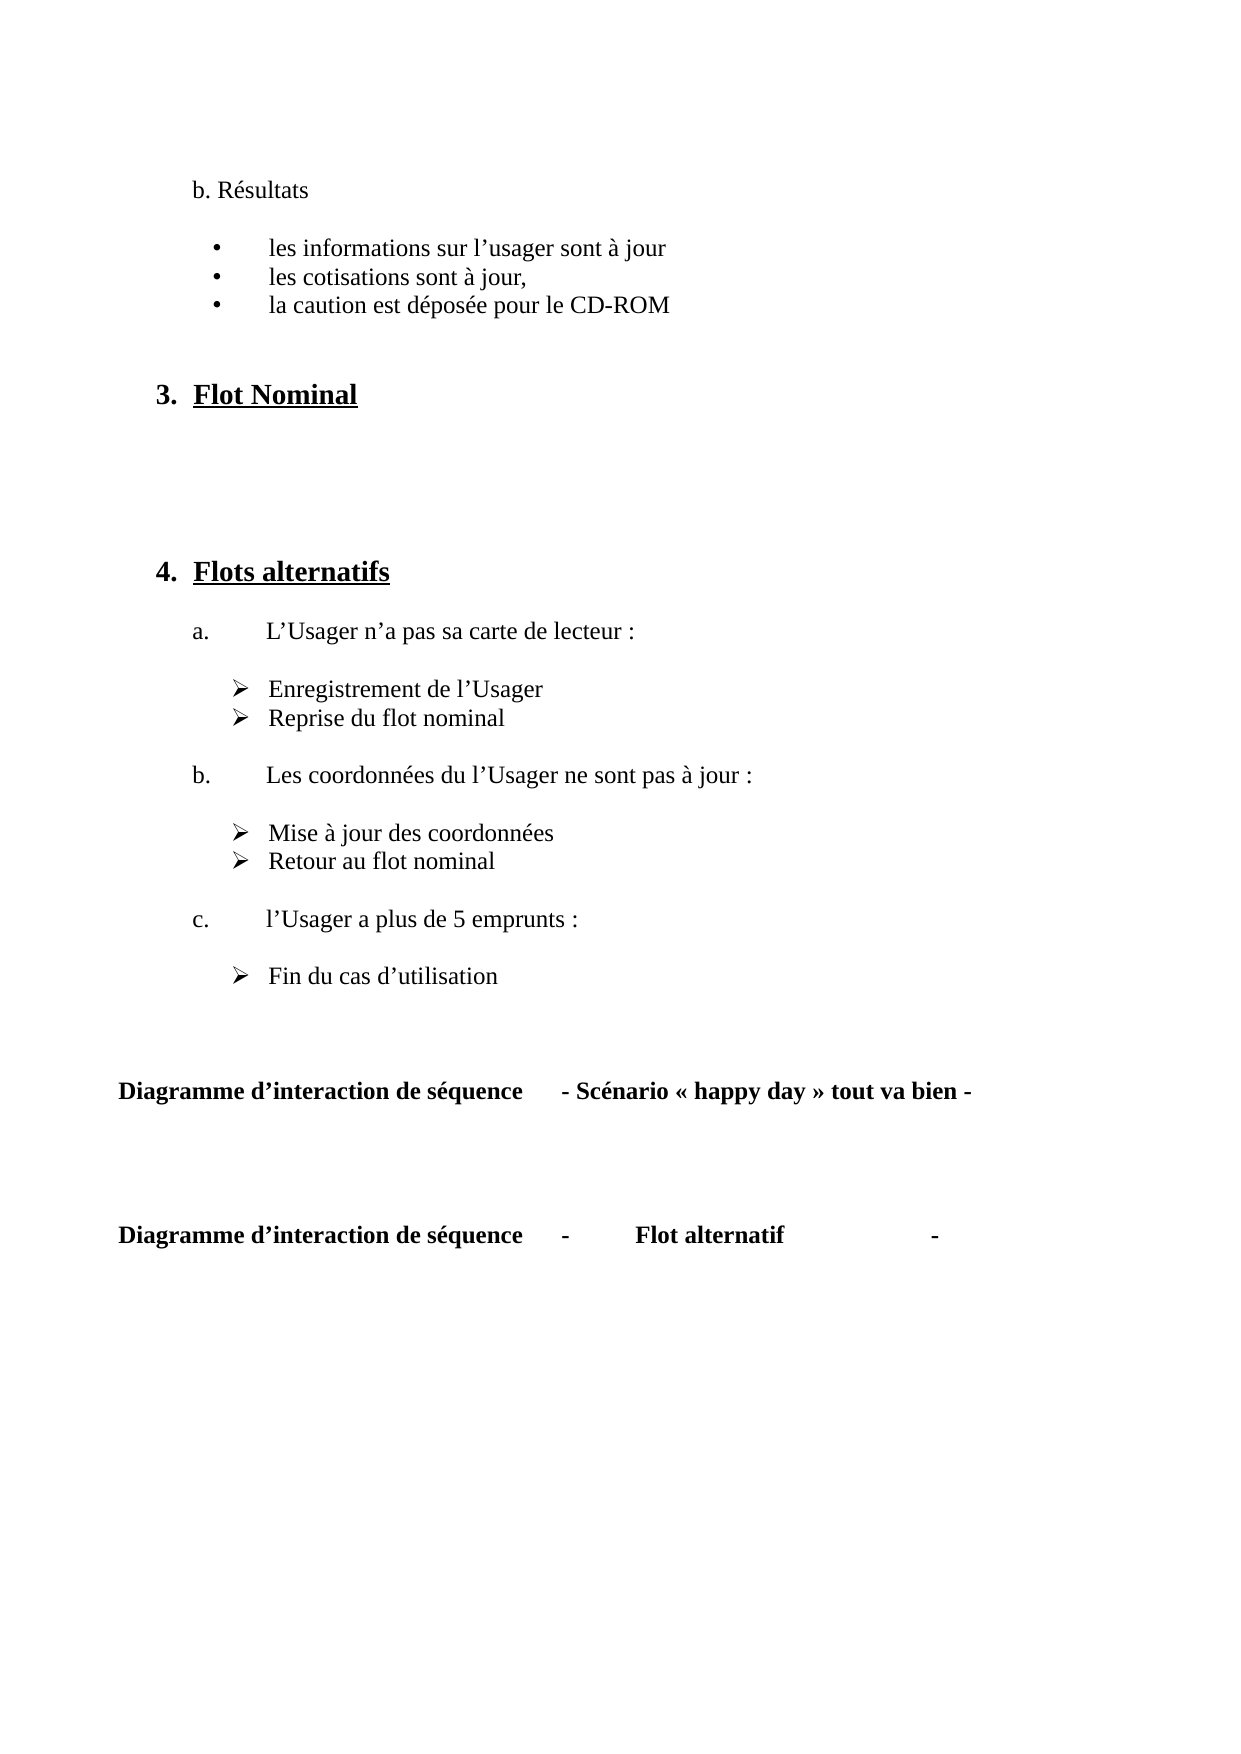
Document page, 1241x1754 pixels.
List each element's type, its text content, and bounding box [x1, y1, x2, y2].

text b. Résultats [118, 176, 1122, 204]
list Mise à jour des coordonnées [231, 818, 1122, 846]
list Flot Nominal [156, 377, 1122, 410]
list les informations sur l’usager sont à jour [195, 233, 1122, 262]
text a. L’Usager n’a pas sa carte de lecteur : [118, 616, 1122, 645]
list Fin du cas d’utilisation [231, 961, 1122, 990]
text Diagramme d’interaction de séquence - Scénario « happy day » tout va bien - [118, 1076, 1122, 1105]
text b. Les coordonnées du l’Usager ne sont pas à jour : [118, 760, 1122, 789]
text c. l’Usager a plus de 5 emprunts : [118, 904, 1122, 933]
list Reprise du flot nominal [231, 703, 1122, 731]
list Enregistrement de l’Usager [231, 674, 1122, 703]
text Diagramme d’interaction de séquence - Flot alternatif - [118, 1220, 1122, 1249]
list la caution est déposée pour le CD-ROM [195, 291, 1122, 319]
list les cotisations sont à jour, [195, 262, 1122, 291]
list Retour au flot nominal [231, 846, 1122, 875]
list Flots alternatifs [156, 554, 1122, 588]
